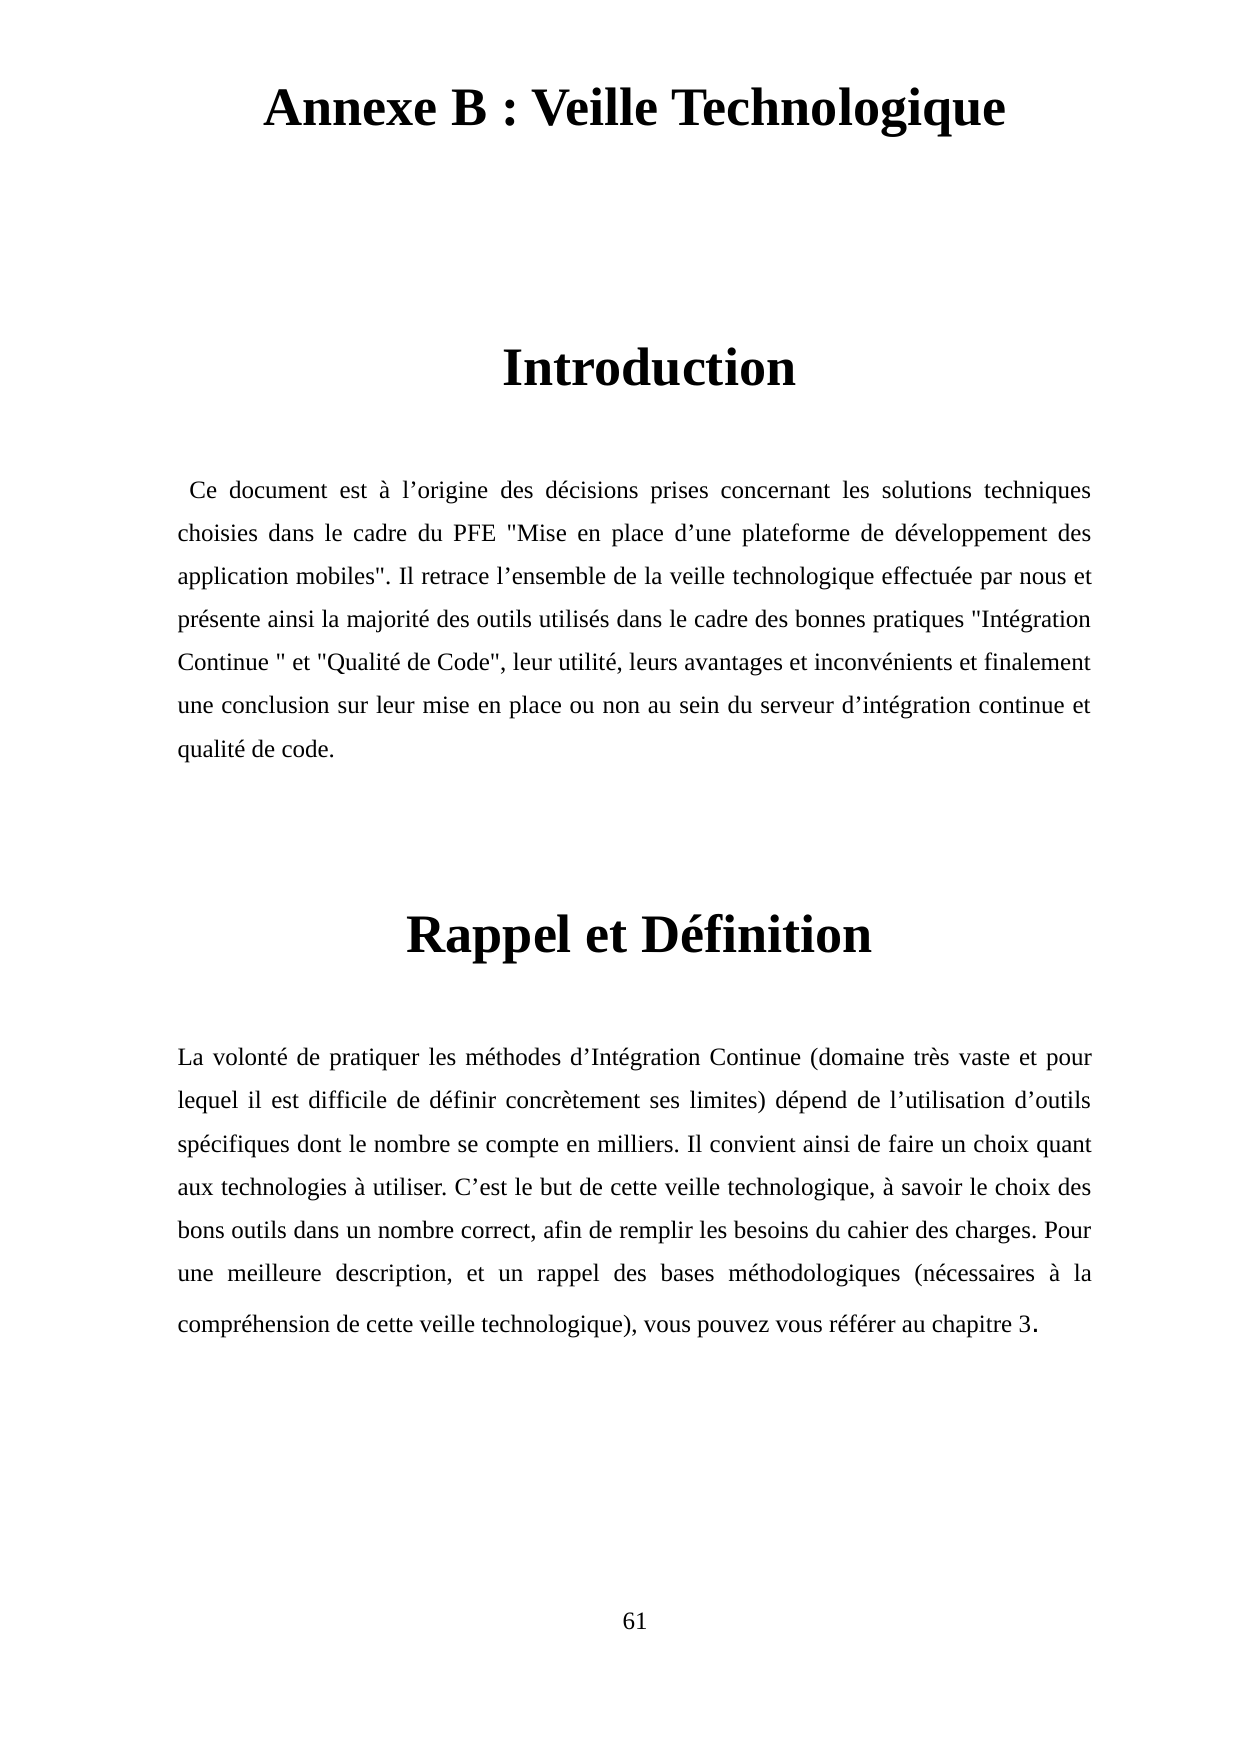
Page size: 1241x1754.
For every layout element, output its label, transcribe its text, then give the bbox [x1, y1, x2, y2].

text Rappel et Définition [177, 902, 1092, 965]
text Annexe B : Veille Technologique [177, 75, 1092, 137]
text Ce document est à l’origine des décisions prises concernant les solutions techniques choisies dans le cadre du PFE "Mise en place d’une plateforme de développement des application mobiles". Il retrace l’ensemble de la veille technologique effectuée par nous et présente ainsi la majorité des outils utilisés dans le cadre des bonnes pratiques "Intégration Continue " et "Qualité de Code", leur utilité, leurs avantages et inconvénients et finalement une conclusion sur leur mise en place ou non au sein du serveur d’intégration continue et qualité de code. [177, 475, 1092, 762]
text Introduction [177, 335, 1092, 397]
text La volonté de pratiquer les méthodes d’Intégration Continue (domaine très vaste et pour lequel il est difficile de définir concrètement ses limites) dépend de l’utilisation d’outils spécifiques dont le nombre se compte en milliers. Il convient ainsi de faire un choix quant aux technologies à utiliser. C’est le but de cette veille technologique, à savoir le choix des bons outils dans un nombre correct, afin de remplir les besoins du cahier des charges. Pour une meilleure description, et un rappel des bases méthodologiques (nécessaires à la compréhension de cette veille technologique), vous pouvez vous référer au chapitre 3. [177, 1042, 1092, 1339]
